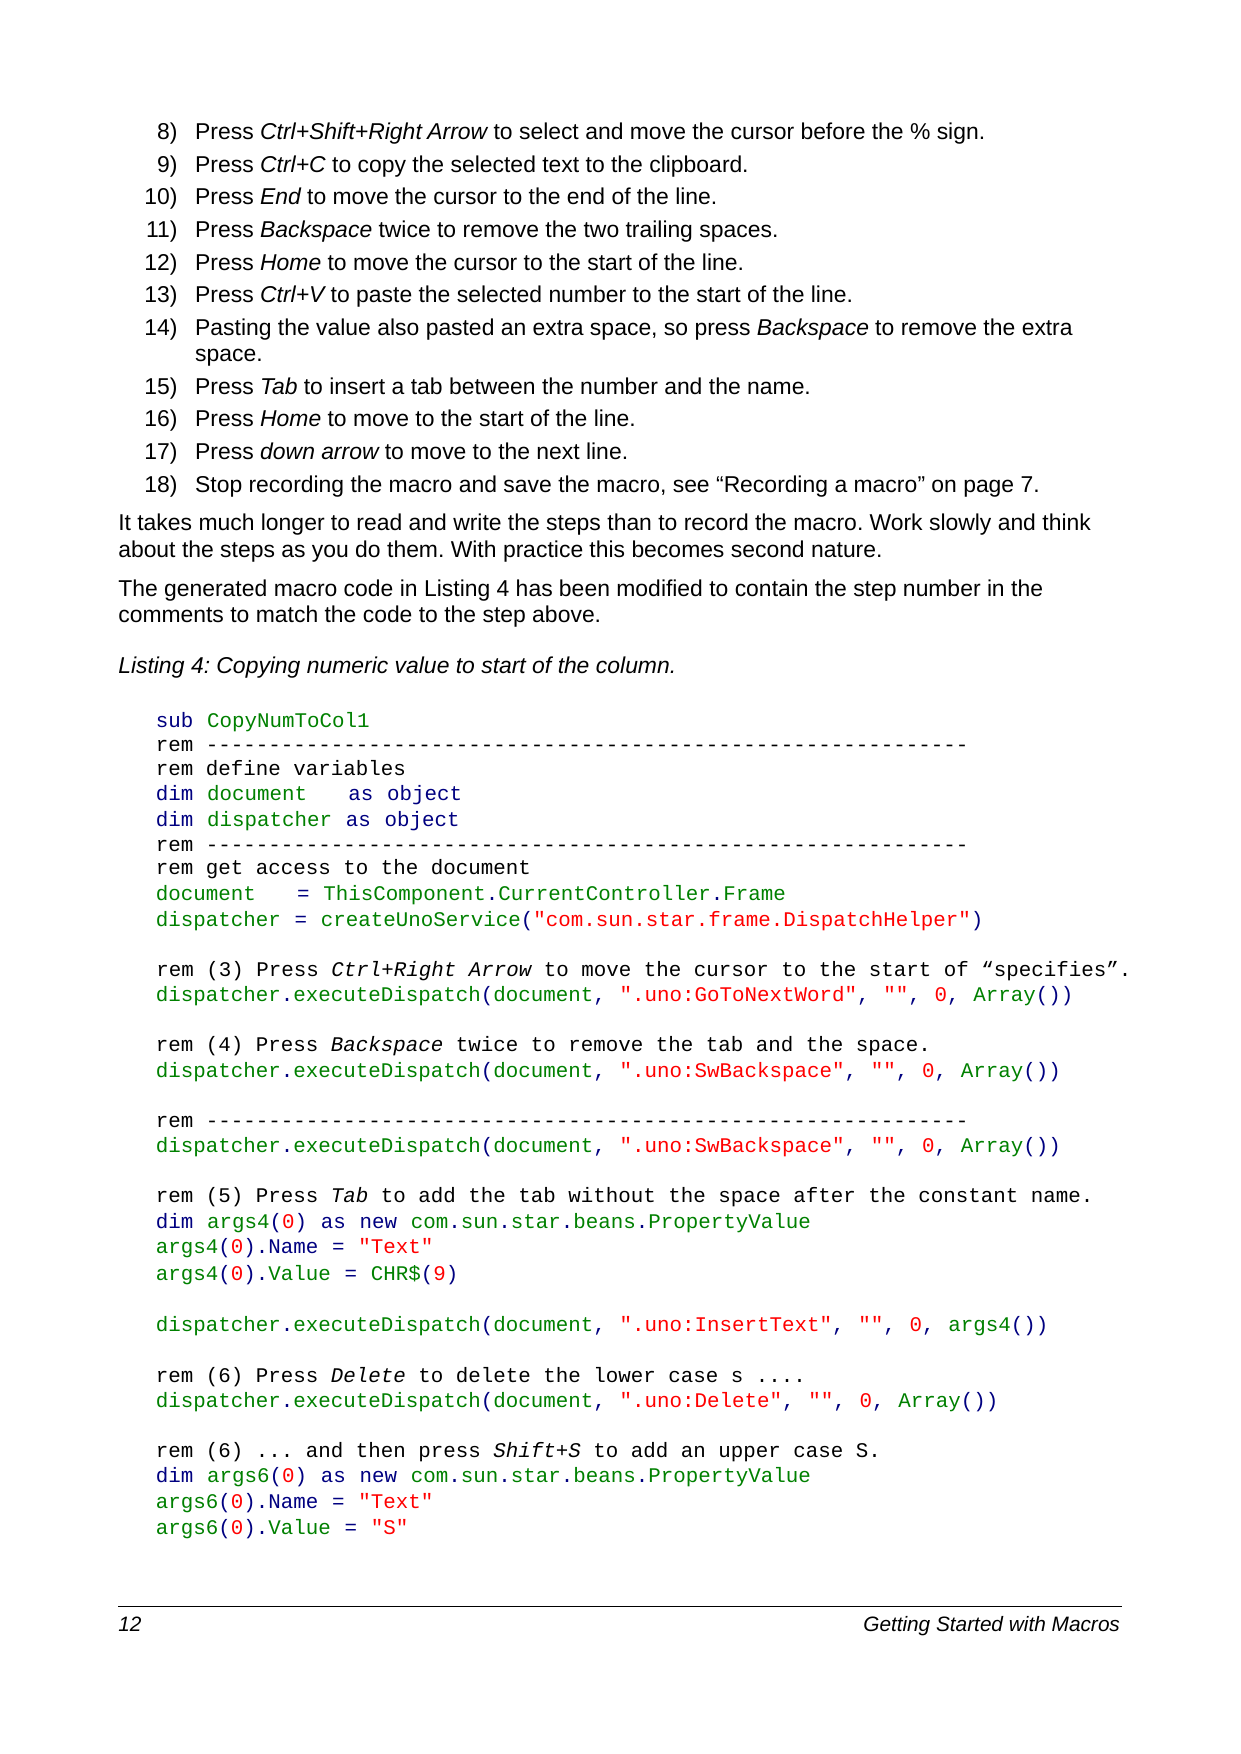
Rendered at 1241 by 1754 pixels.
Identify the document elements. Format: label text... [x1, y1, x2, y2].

text dispatcher.executeDispatch(document, ".uno:SwBackspace", "", 0, Array()) [156, 1133, 1122, 1159]
list Press Backspace twice to remove the two trailing spaces. [177, 216, 1122, 242]
text rem ------------------------------------------------------------- [156, 734, 1122, 758]
text It takes much longer to read and write the steps than to record the macro. Work slowly and think about the steps as you do them. With practice this becomes second nature. [118, 509, 1122, 562]
list Press End to move the cursor to the end of the line. [177, 183, 1122, 210]
text document = ThisComponent.CurrentController.Frame [156, 881, 1122, 907]
text sub CopyNumToCol1 [156, 708, 1122, 734]
list Press Tab to insert a tab between the number and the name. [177, 373, 1122, 399]
list Pasting the value also pasted an extra space, so press Backspace to remove the extra space. [177, 314, 1122, 366]
text rem (6) ... and then press Shift+S to add an upper case S. [156, 1440, 1122, 1464]
text args4(0).Name = "Text" [156, 1235, 1122, 1261]
list Press Ctrl+V to paste the selected number to the start of the line. [177, 281, 1122, 307]
text dim args6(0) as new com.sun.star.beans.PropertyValue [156, 1464, 1122, 1490]
list Press Home to move the cursor to the start of the line. [177, 248, 1122, 275]
text The generated macro code in Listing 4 has been modified to contain the step number in the comments to match the code to the step above. [118, 574, 1122, 627]
list Stop recording the macro and save the macro, see “Recording a macro” on page 7. [177, 471, 1122, 497]
text dispatcher.executeDispatch(document, ".uno:SwBackspace", "", 0, Array()) [156, 1058, 1122, 1084]
text rem get access to the document [156, 857, 1122, 881]
list Press down arrow to move to the next line. [177, 438, 1122, 464]
text dispatcher.executeDispatch(document, ".uno:InsertText", "", 0, args4()) [156, 1313, 1122, 1339]
text rem (3) Press Ctrl+Right Arrow to move the cursor to the start of “specifies”. [156, 959, 1134, 982]
text dim document as object [156, 782, 1122, 808]
text args6(0).Value = "S" [156, 1516, 1122, 1542]
list Press Ctrl+C to copy the selected text to the clipboard. [177, 151, 1122, 177]
text rem (5) Press Tab to add the tab without the space after the constant name. [156, 1185, 1122, 1209]
text dim dispatcher as object [156, 808, 1122, 834]
text dispatcher = createUnoService("com.sun.star.frame.DispatchHelper") [156, 907, 1122, 933]
text rem ------------------------------------------------------------- [156, 1110, 1122, 1133]
text Listing 4: Copying numeric value to start of the column. [118, 652, 1122, 679]
text rem define variables [156, 758, 1122, 782]
text dispatcher.executeDispatch(document, ".uno:Delete", "", 0, Array()) [156, 1388, 1122, 1414]
text rem ------------------------------------------------------------- [156, 834, 1122, 857]
text rem (6) Press Delete to delete the lower case s .... [156, 1364, 1122, 1388]
list Press Ctrl+Shift+Right Arrow to select and move the cursor before the % sign. [177, 118, 1122, 144]
text args6(0).Name = "Text" [156, 1490, 1122, 1516]
text dim args4(0) as new com.sun.star.beans.PropertyValue [156, 1209, 1122, 1235]
text dispatcher.executeDispatch(document, ".uno:GoToNextWord", "", 0, Array()) [156, 982, 1122, 1008]
text args4(0).Value = CHR$(9) [156, 1261, 1122, 1287]
text rem (4) Press Backspace twice to remove the tab and the space. [156, 1034, 1122, 1058]
list Press Home to move to the start of the line. [177, 405, 1122, 432]
